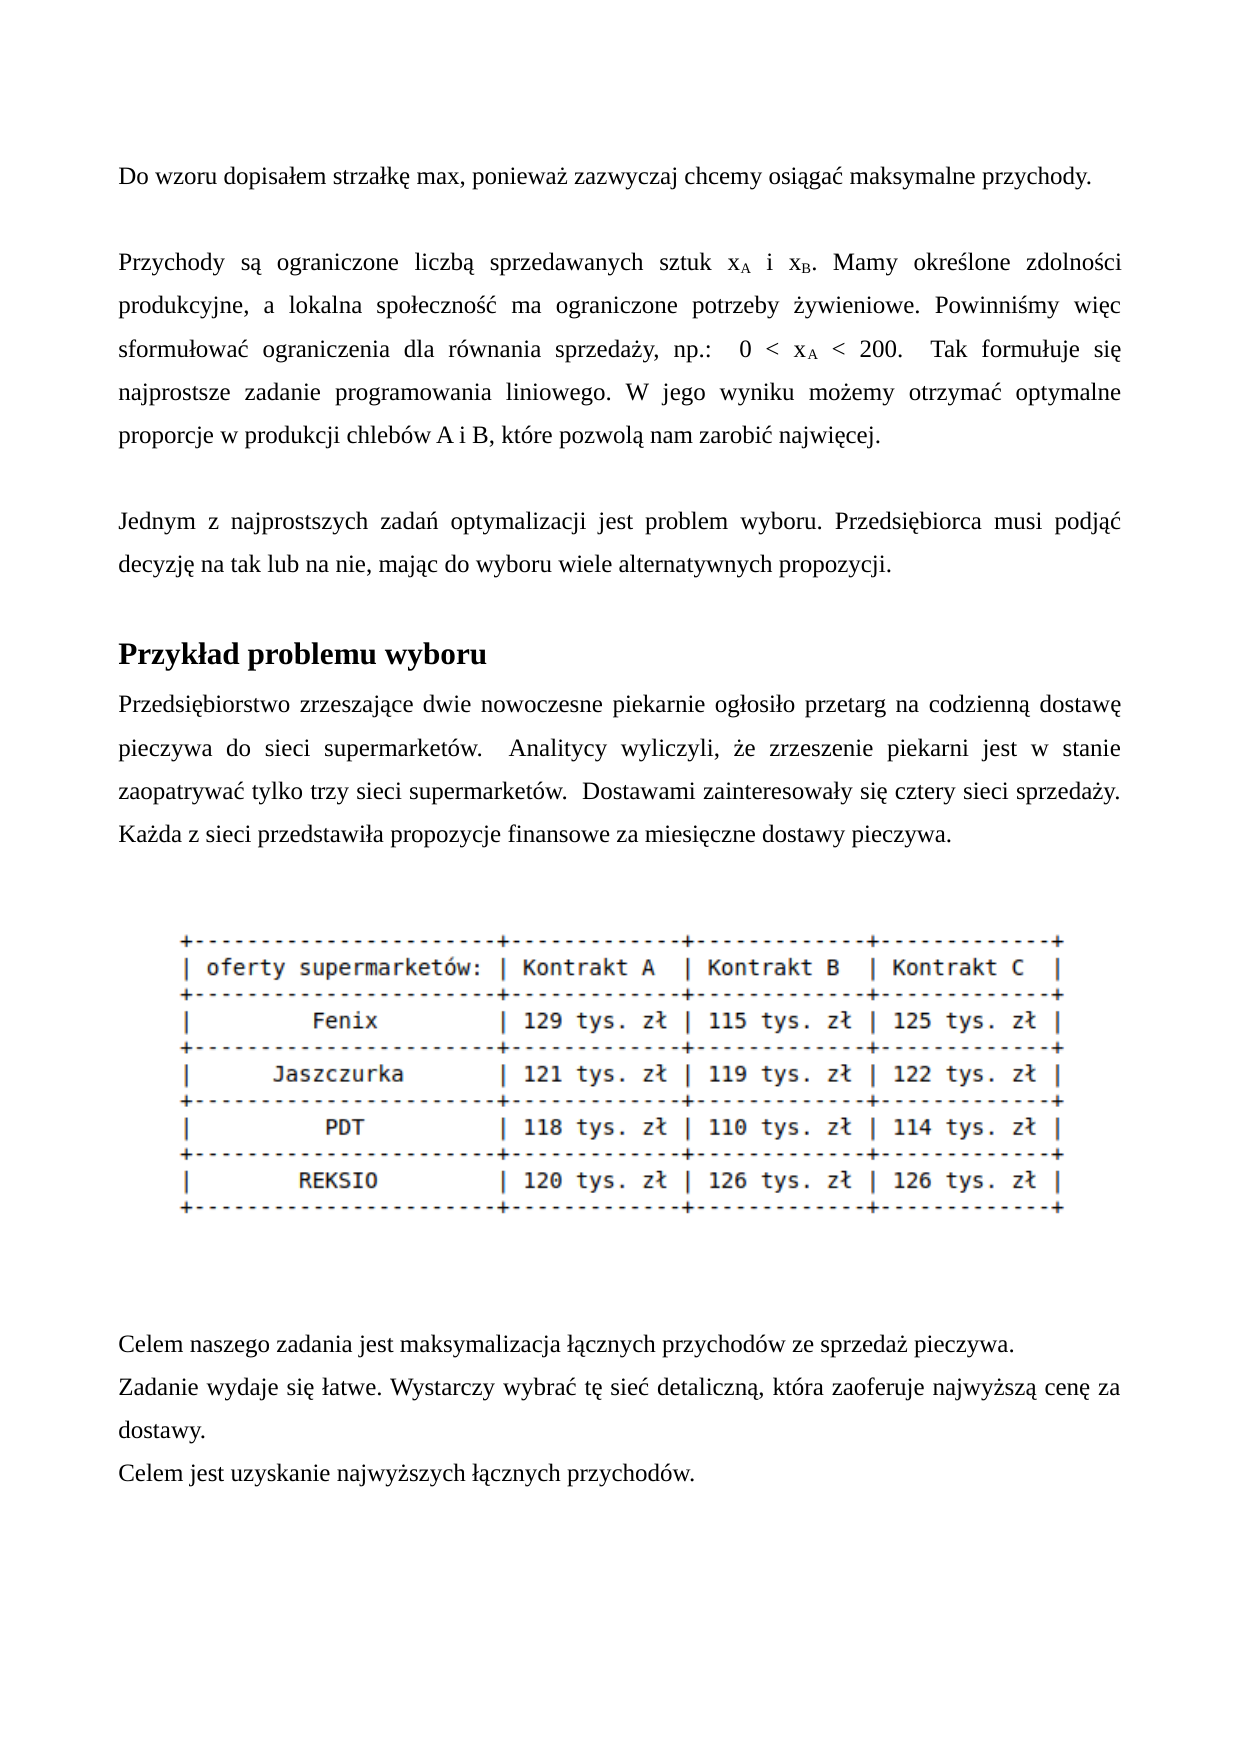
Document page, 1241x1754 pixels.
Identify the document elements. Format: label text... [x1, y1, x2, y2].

text Przedsiębiorstwo zrzeszające dwie nowoczesne piekarnie ogłosiło przetarg na codzienną dostawę pieczywa do sieci supermarketów. Analitycy wyliczyli, że zrzeszenie piekarni jest w stanie zaopatrywać tylko trzy sieci supermarketów. Dostawami zainteresowały się cztery sieci sprzedaży. Każda z sieci przedstawiła propozycje finansowe za miesięczne dostawy pieczywa. [118, 689, 1122, 848]
text Przychody są ograniczone liczbą sprzedawanych sztuk xA i xB. Mamy określone zdolności produkcyjne, a lokalna społeczność ma ograniczone potrzeby żywieniowe. Powinniśmy więc sformułować ograniczenia dla równania sprzedaży, np.: 0 < xA < 200. Tak formułuje się najprostsze zadanie programowania liniowego. W jego wyniku możemy otrzymać optymalne proporcje w produkcji chlebów A i B, które pozwolą nam zarobić najwięcej. [118, 247, 1122, 449]
text Przykład problemu wyboru [118, 636, 1122, 672]
picture [155, 905, 1085, 1229]
text Do wzoru dopisałem strzałkę max, ponieważ zazwyczaj chcemy osiągać maksymalne przychody. [118, 161, 1122, 190]
text Zadanie wydaje się łatwe. Wystarczy wybrać tę sieć detaliczną, która zaoferuje najwyższą cenę za dostawy. [118, 1372, 1122, 1444]
text Jednym z najprostszych zadań optymalizacji jest problem wyboru. Przedsiębiorca musi podjąć decyzję na tak lub na nie, mając do wyboru wiele alternatywnych propozycji. [118, 506, 1122, 578]
text Celem naszego zadania jest maksymalizacja łącznych przychodów ze sprzedaż pieczywa. [118, 1329, 1122, 1358]
text Celem jest uzyskanie najwyższych łącznych przychodów. [118, 1458, 1122, 1487]
